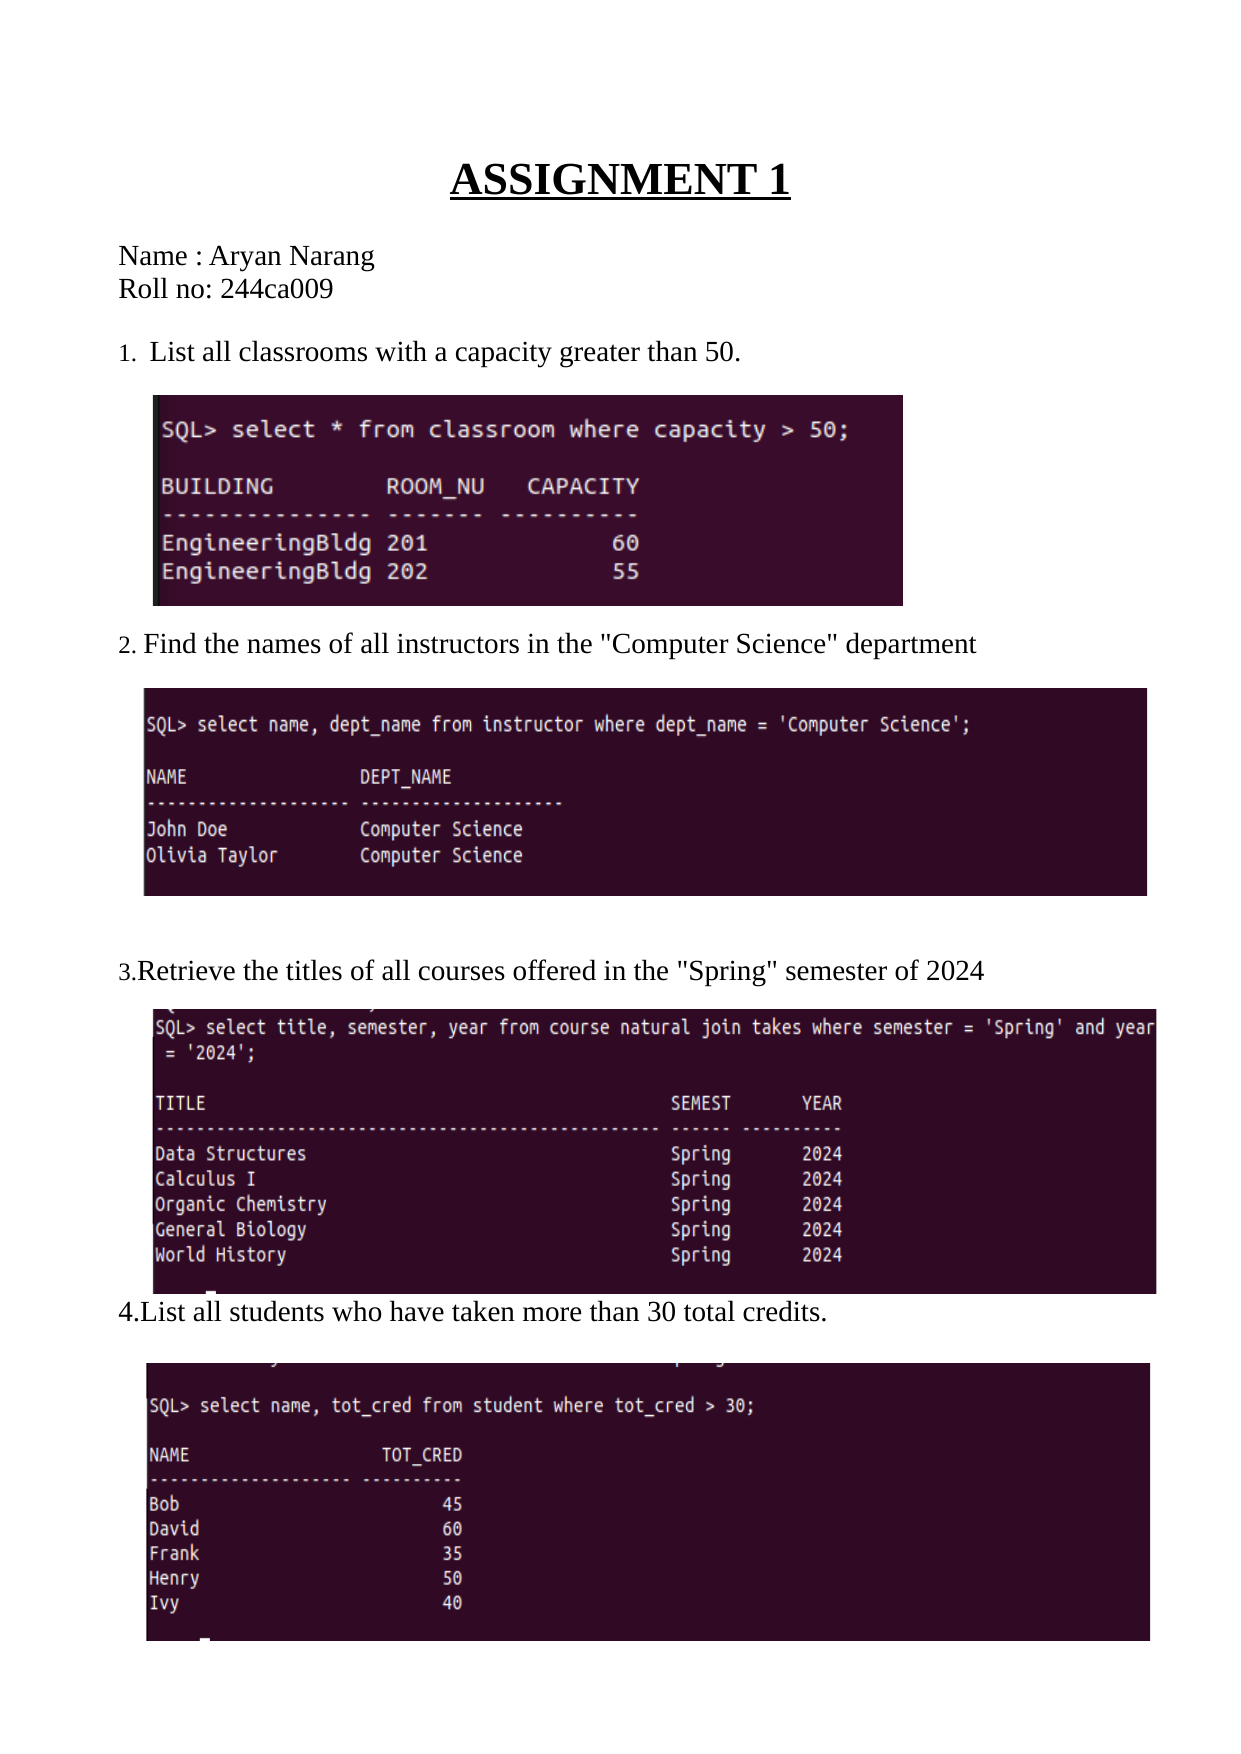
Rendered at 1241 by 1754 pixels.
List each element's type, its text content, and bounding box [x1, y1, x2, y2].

text 1. List all classrooms with a capacity greater than 50. [118, 334, 1122, 367]
picture [146, 1363, 1151, 1641]
picture [152, 1009, 1157, 1294]
picture [152, 395, 903, 606]
picture [143, 688, 1148, 896]
text 2. Find the names of all instructors in the "Computer Science" department [118, 626, 1122, 659]
text Roll no: 244ca009 [118, 271, 1122, 305]
text Name : Aryan Narang [118, 238, 1122, 271]
text 3.Retrieve the titles of all courses offered in the "Spring" semester of 2024 [118, 953, 1122, 987]
text ASSIGNMENT 1 [118, 152, 1122, 204]
text 4.List all students who have taken more than 30 total credits. [118, 1274, 1122, 1327]
